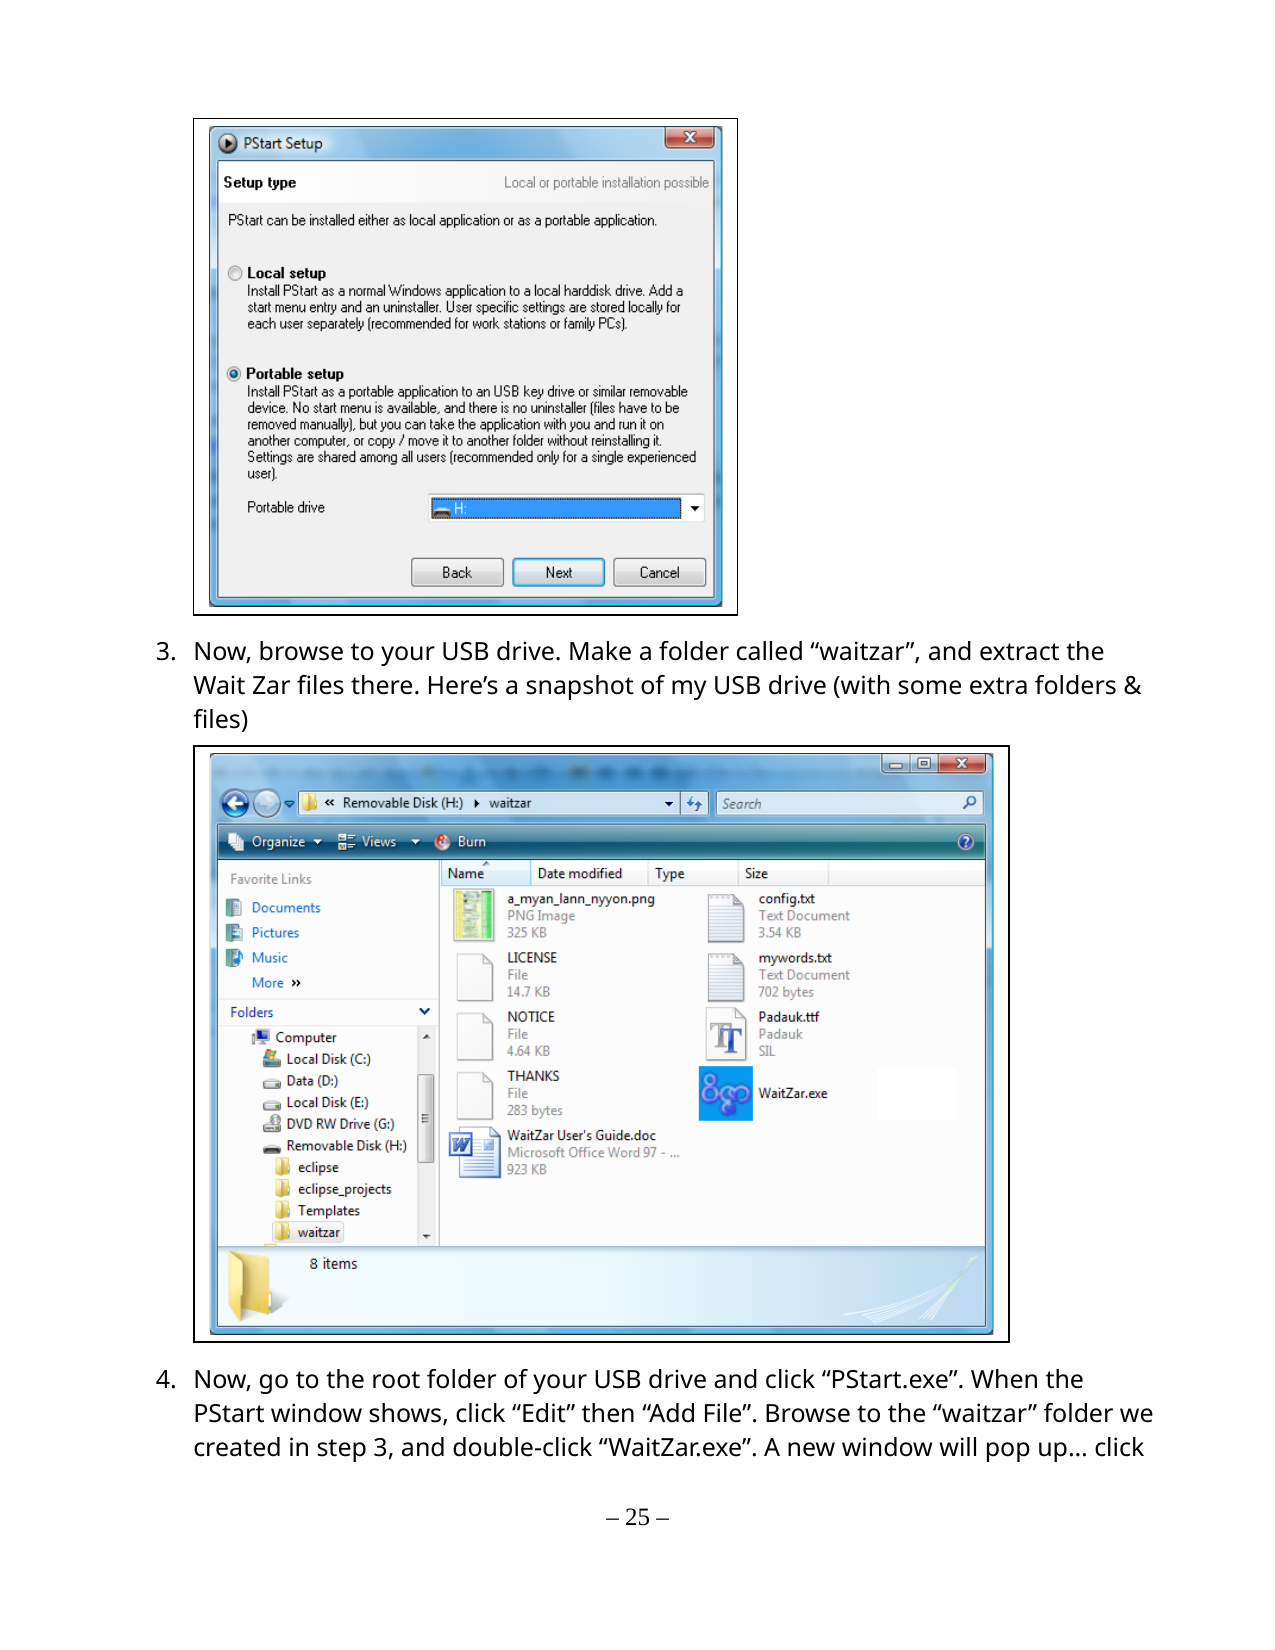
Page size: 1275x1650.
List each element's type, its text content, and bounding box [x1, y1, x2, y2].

picture [209, 126, 723, 607]
list Now, go to the root folder of your USB drive and click “PStart.exe”. When the PStart window shows, click “Edit” then “Add File”. Browse to the “waitzar” folder we created in step 3, and double-click “WaitZar.exe”. A new window will pop up… click [156, 1362, 1157, 1464]
list Now, browse to your USB drive. Make a folder called “waitzar”, and extract the Wait Zar files there. Here’s a snapshot of my USB drive (with some extra folders & files) [156, 633, 1157, 736]
picture [209, 753, 994, 1335]
